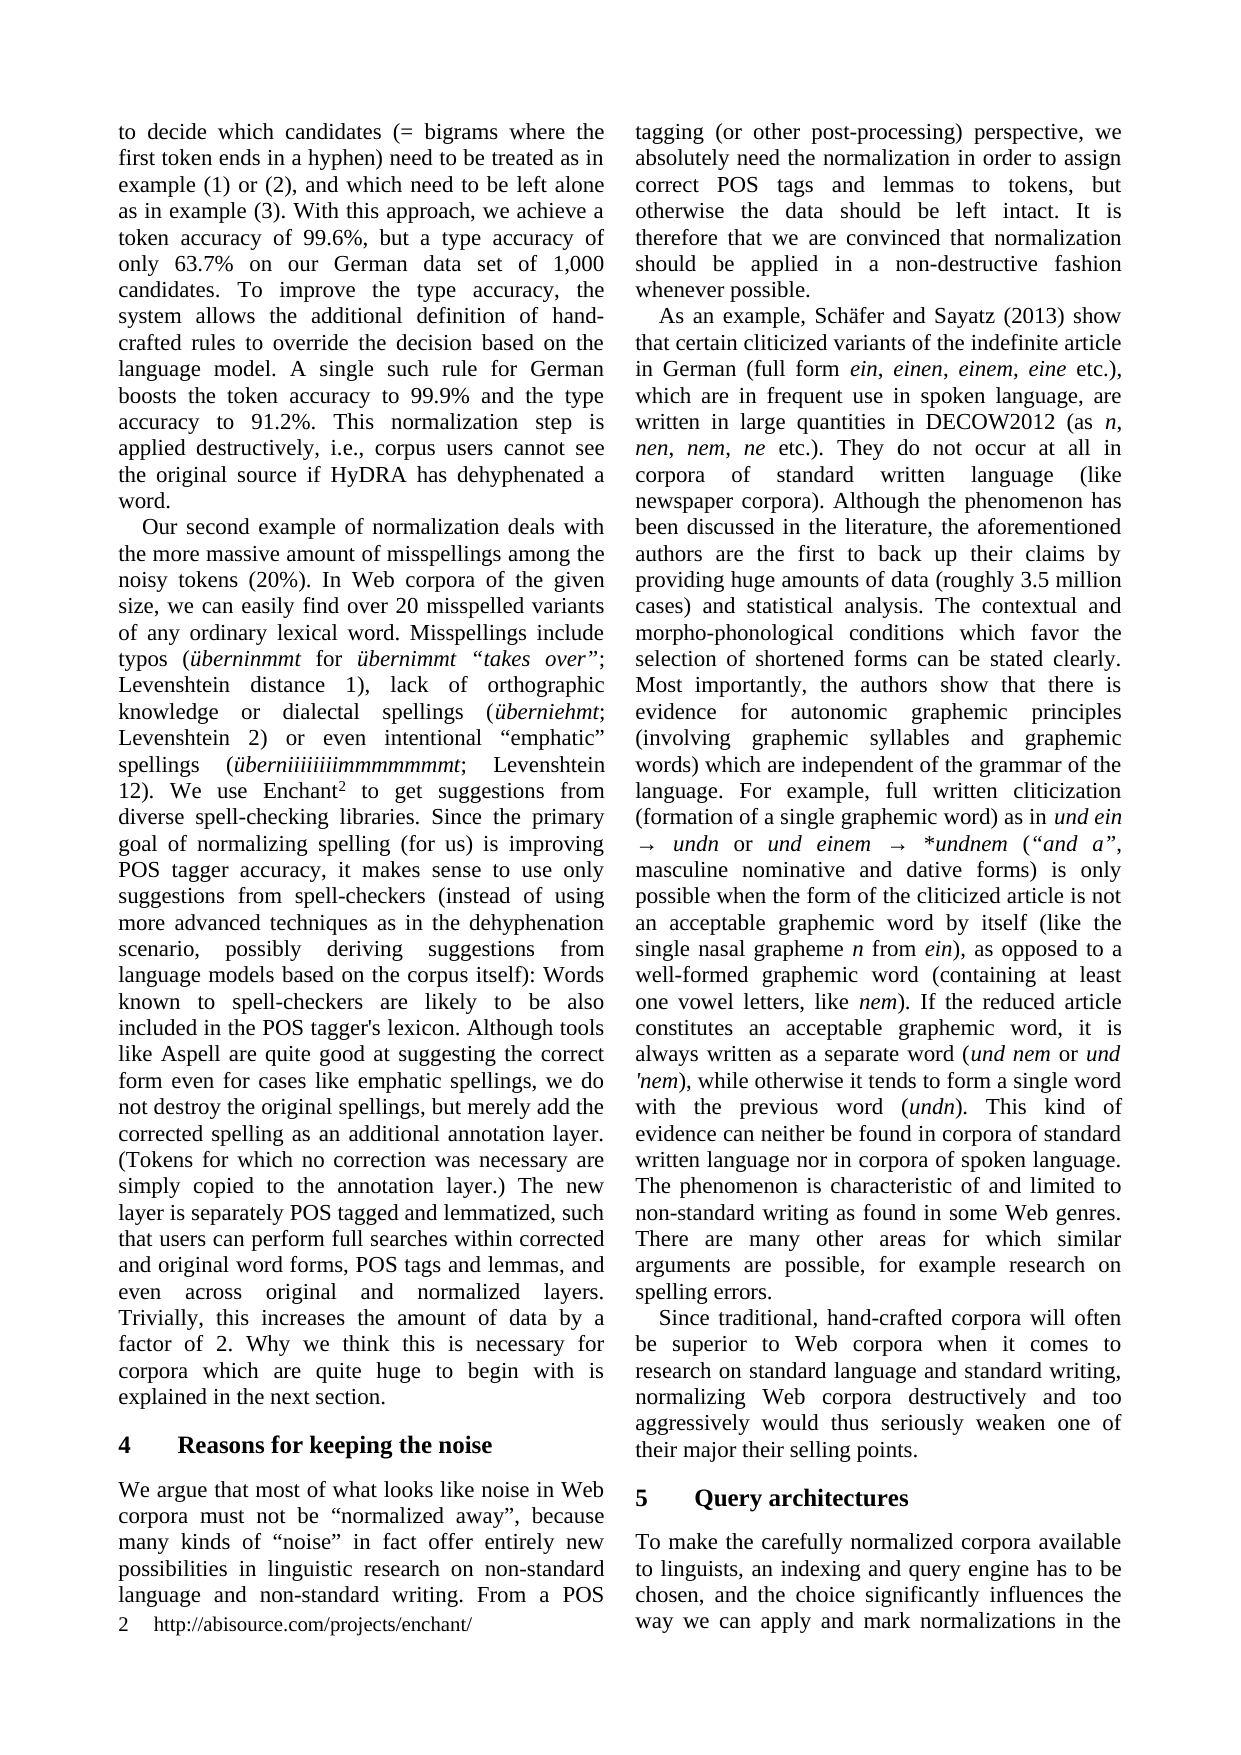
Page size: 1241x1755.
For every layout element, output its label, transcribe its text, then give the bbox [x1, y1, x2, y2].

subtitle Reasons for keeping the noise [118, 1430, 605, 1459]
text Our second example of normalization deals with the more massive amount of misspellings among the noisy tokens (20%). In Web corpora of the given size, we can easily find over 20 misspelled variants of any ordinary lexical word. Misspellings include typos (überninmmt for übernimmt “takes over”; Levenshtein distance 1), lack of orthographic knowledge or dialectal spellings (überniehmt; Levenshtein 2) or even intentional “emphatic” spellings (überniiiiiiiimmmmmmmt; Levenshtein 12). We use Enchant to get suggestions from diverse spell-checking libraries. Since the primary goal of normalizing spelling (for us) is improving POS tagger accuracy, it makes sense to use only suggestions from spell-checkers (instead of using more advanced techniques as in the dehyphenation scenario, possibly deriving suggestions from language models based on the corpus itself): Words known to spell-checkers are likely to be also included in the POS tagger's lexicon. Although tools like Aspell are quite good at suggesting the correct form even for cases like emphatic spellings, we do not destroy the original spellings, but merely add the corrected spelling as an additional annotation layer. (Tokens for which no correction was necessary are simply copied to the annotation layer.) The new layer is separately POS tagged and lemmatized, such that users can perform full searches within corrected and original word forms, POS tags and lemmas, and even across original and normalized layers. Trivially, this increases the amount of data by a factor of 2. Why we think this is necessary for corpora which are quite huge to begin with is explained in the next section. [118, 513, 605, 1409]
text To make the carefully normalized corpora available to linguists, an indexing and query engine has to be chosen, and the choice significantly influences the way we can apply and mark normalizations in the [635, 1528, 1122, 1634]
text to decide which candidates (= bigrams where the first token ends in a hyphen) need to be treated as in example (1) or (2), and which need to be left alone as in example (3). With this approach, we achieve a token accuracy of 99.6%, but a type accuracy of only 63.7% on our German data set of 1,000 candidates. To improve the type accuracy, the system allows the additional definition of hand-crafted rules to override the decision based on the language model. A single such rule for German boosts the token accuracy to 99.9% and the type accuracy to 91.2%. This normalization step is applied destructively, i.e., corpus users cannot see the original source if HyDRA has dehyphenated a word. [118, 118, 605, 513]
text http://abisource.com/projects/enchant/ [118, 1612, 605, 1636]
subtitle Query architectures [635, 1483, 1122, 1512]
text Since traditional, hand-crafted corpora will often be superior to Web corpora when it comes to research on standard language and standard writing, normalizing Web corpora destructively and too aggressively would thus seriously weaken one of their major their selling points. [635, 1304, 1122, 1462]
text We argue that most of what looks like noise in Web corpora must not be “normalized away”, because many kinds of “noise” in fact offer entirely new possibilities in linguistic research on non-standard language and non-standard writing. From a POS [118, 1476, 605, 1607]
text tagging (or other post-processing) perspective, we absolutely need the normalization in order to assign correct POS tags and lemmas to tokens, but otherwise the data should be left intact. It is therefore that we are convinced that normalization should be applied in a non-destructive fashion whenever possible. [635, 118, 1122, 303]
text As an example, Schäfer and Sayatz (2013) show that certain cliticized variants of the indefinite article in German (full form ein, einen, einem, eine etc.), which are in frequent use in spoken language, are written in large quantities in DECOW2012 (as n, nen, nem, ne etc.). They do not occur at all in corpora of standard written language (like newspaper corpora). Although the phenomenon has been discussed in the literature, the aforementioned authors are the first to back up their claims by providing huge amounts of data (roughly 3.5 million cases) and statistical analysis. The contextual and morpho-phonological conditions which favor the selection of shortened forms can be stated clearly. Most importantly, the authors show that there is evidence for autonomic graphemic principles (involving graphemic syllables and graphemic words) which are independent of the grammar of the language. For example, full written cliticization (formation of a single graphemic word) as in und ein → undn or und einem → *undnem (“and a”, masculine nominative and dative forms) is only possible when the form of the cliticized article is not an acceptable graphemic word by itself (like the single nasal grapheme n from ein), as opposed to a well-formed graphemic word (containing at least one vowel letters, like nem). If the reduced article constitutes an acceptable graphemic word, it is always written as a separate word (und nem or und 'nem), while otherwise it tends to form a single word with the previous word (undn). This kind of evidence can neither be found in corpora of standard written language nor in corpora of spoken language. The phenomenon is characteristic of and limited to non-standard writing as found in some Web genres. There are many other areas for which similar arguments are possible, for example research on spelling errors. [635, 303, 1122, 1304]
